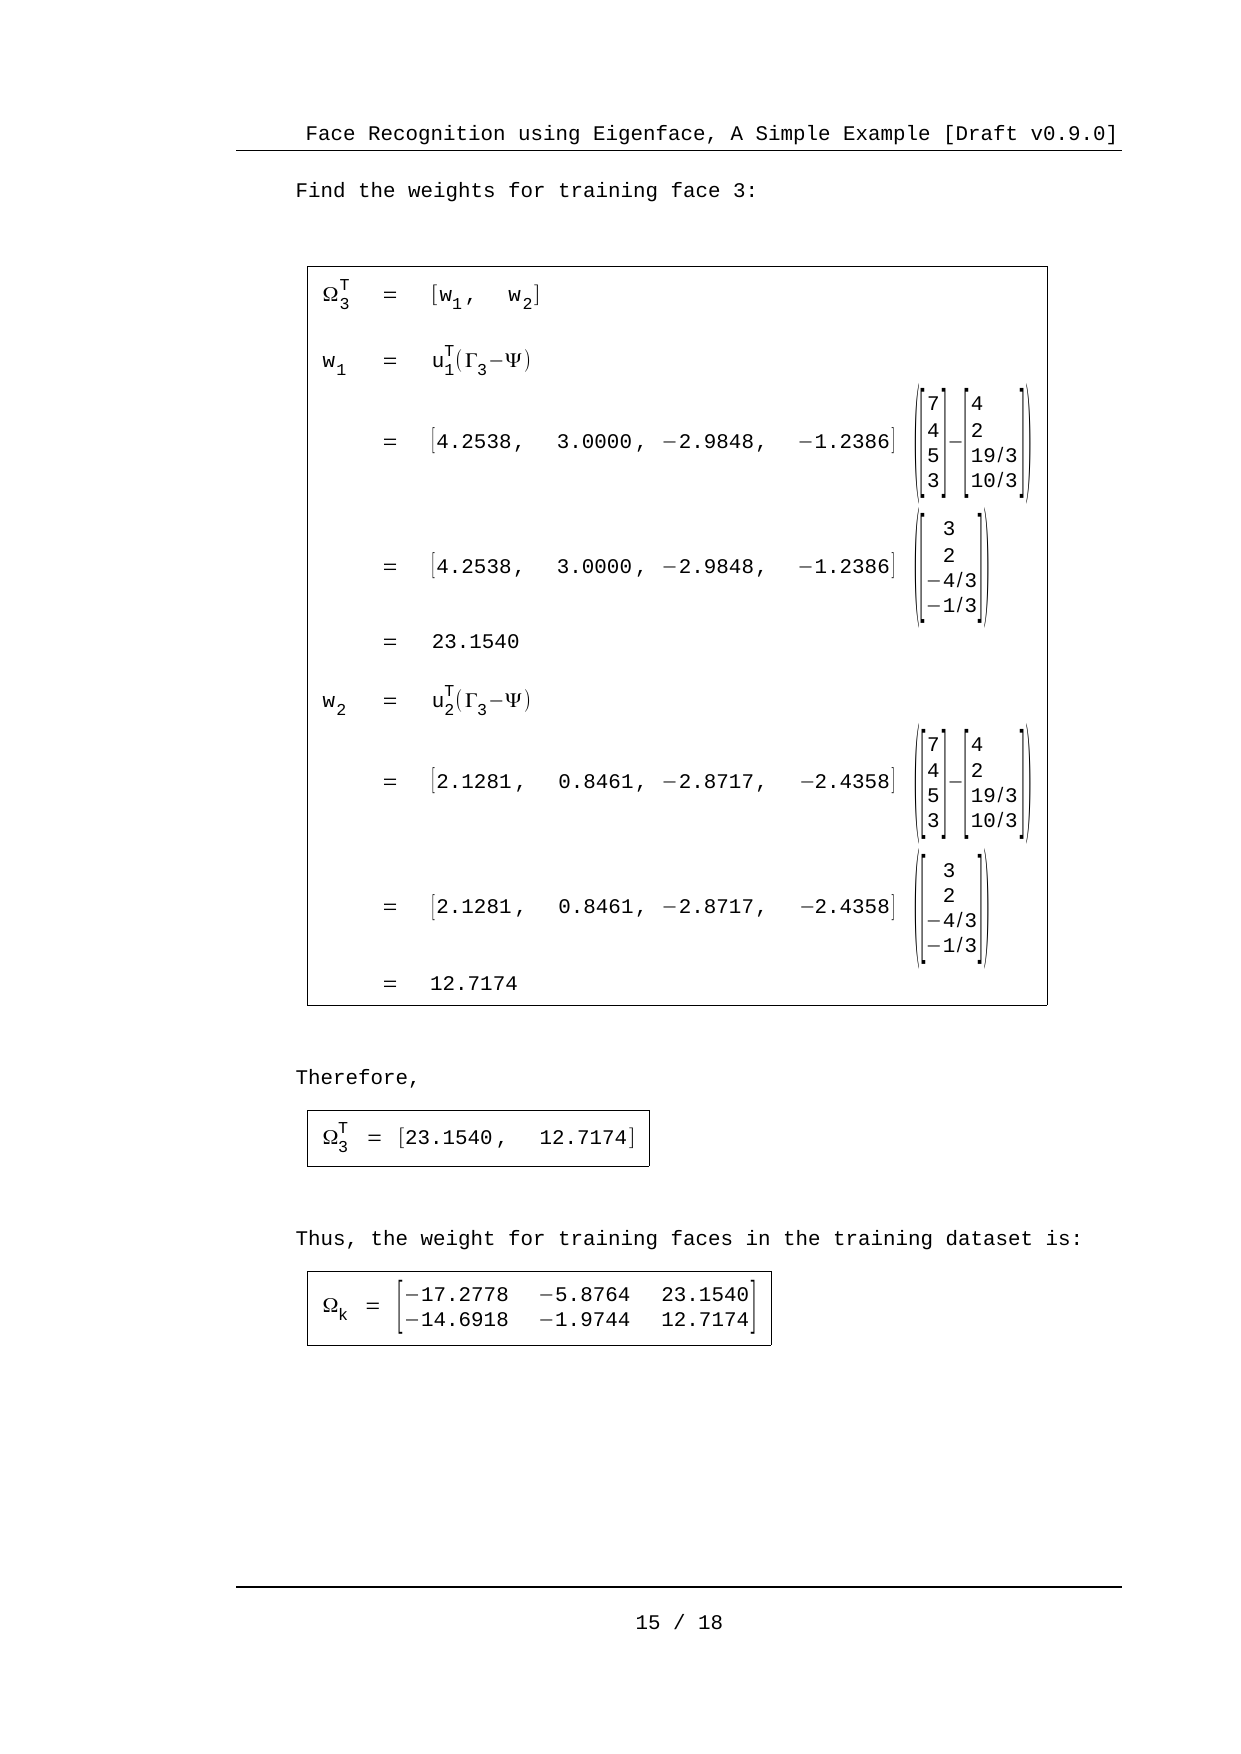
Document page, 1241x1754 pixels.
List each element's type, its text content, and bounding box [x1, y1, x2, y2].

text Thus, the weight for training faces in the training dataset is: [295, 1228, 1122, 1252]
text Find the weights for training face 3: [295, 180, 1122, 204]
text Therefore, [295, 1067, 1122, 1091]
